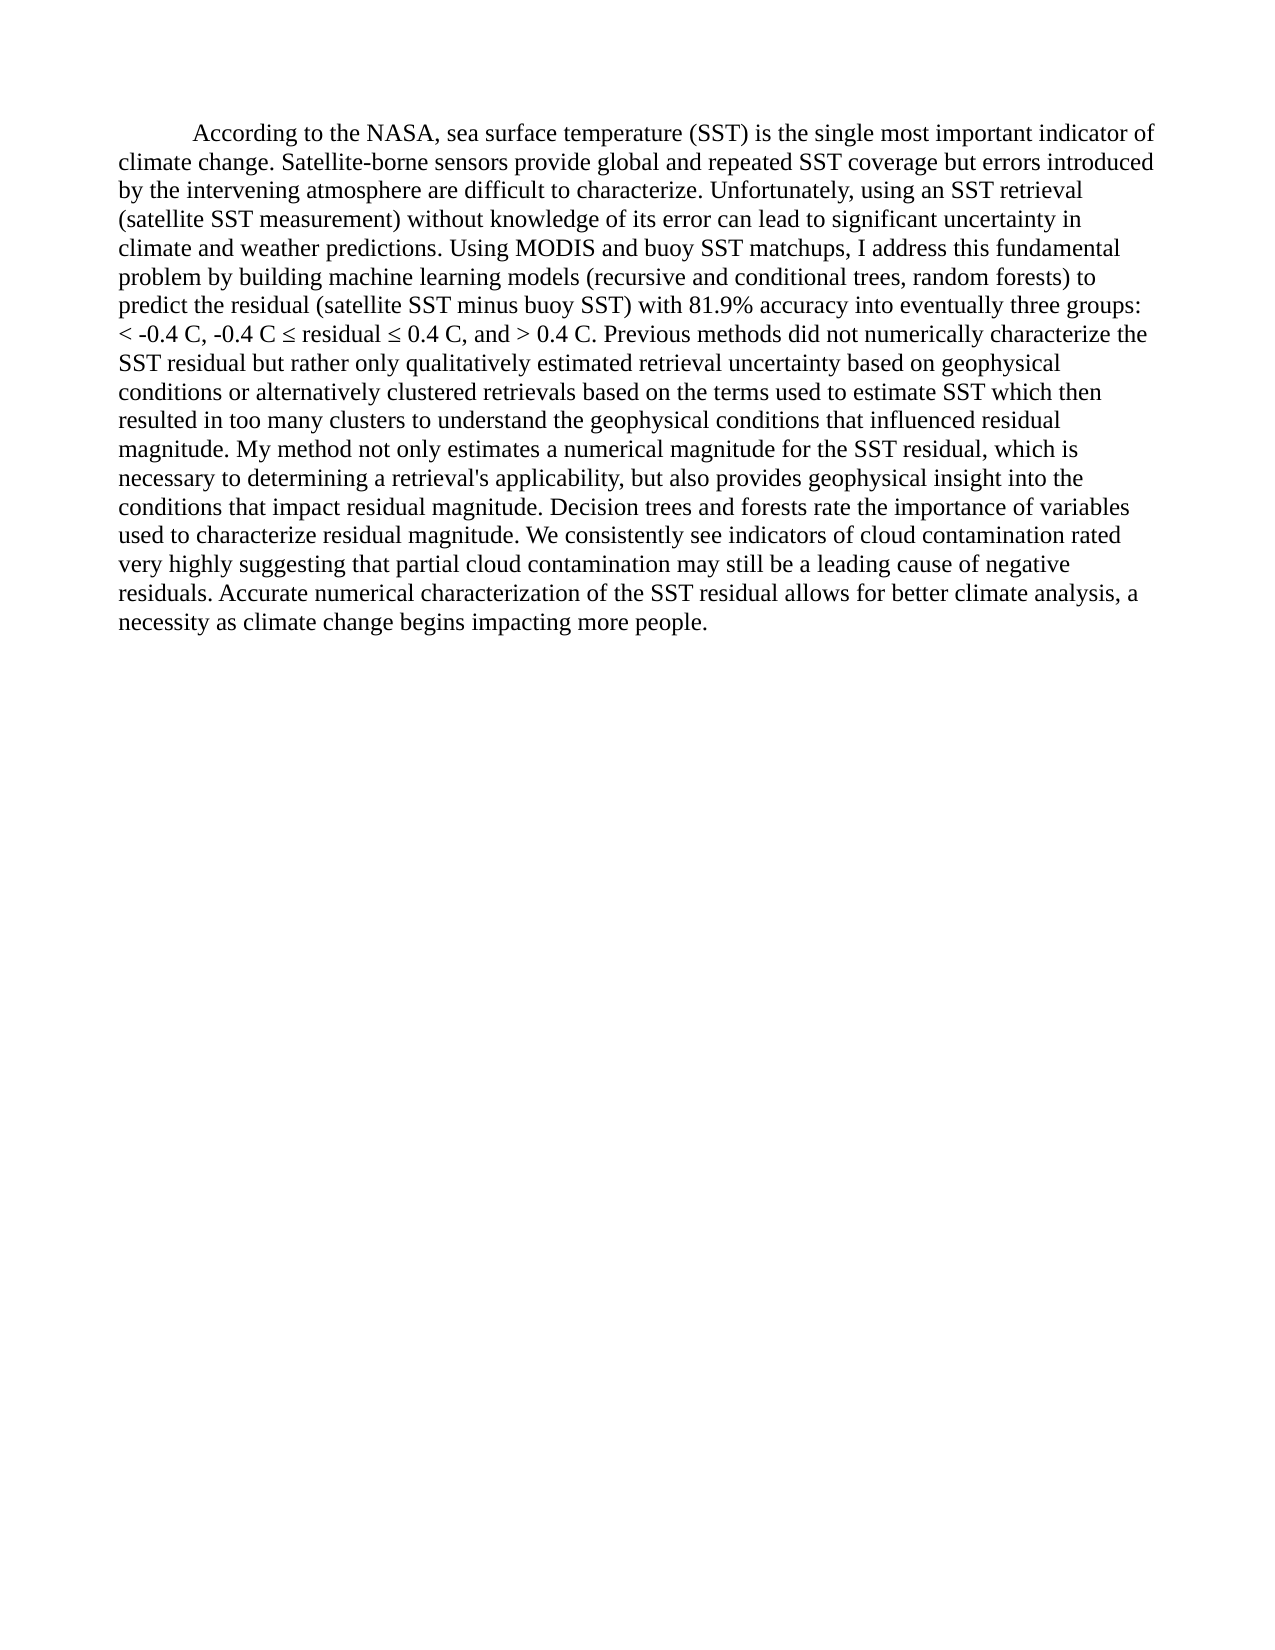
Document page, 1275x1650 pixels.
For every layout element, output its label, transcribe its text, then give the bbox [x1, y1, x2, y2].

text According to the NASA, sea surface temperature (SST) is the single most important indicator of climate change. Satellite-borne sensors provide global and repeated SST coverage but errors introduced by the intervening atmosphere are difficult to characterize. Unfortunately, using an SST retrieval (satellite SST measurement) without knowledge of its error can lead to significant uncertainty in climate and weather predictions. Using MODIS and buoy SST matchups, I address this fundamental problem by building machine learning models (recursive and conditional trees, random forests) to predict the residual (satellite SST minus buoy SST) with 81.9% accuracy into eventually three groups: < -0.4 C, -0.4 C ≤ residual ≤ 0.4 C, and > 0.4 C. Previous methods did not numerically characterize the SST residual but rather only qualitatively estimated retrieval uncertainty based on geophysical conditions or alternatively clustered retrievals based on the terms used to estimate SST which then resulted in too many clusters to understand the geophysical conditions that influenced residual magnitude. My method not only estimates a numerical magnitude for the SST residual, which is necessary to determining a retrieval's applicability, but also provides geophysical insight into the conditions that impact residual magnitude. Decision trees and forests rate the importance of variables used to characterize residual magnitude. We consistently see indicators of cloud contamination rated very highly suggesting that partial cloud contamination may still be a leading cause of negative residuals. Accurate numerical characterization of the SST residual allows for better climate analysis, a necessity as climate change begins impacting more people. [118, 118, 1157, 636]
